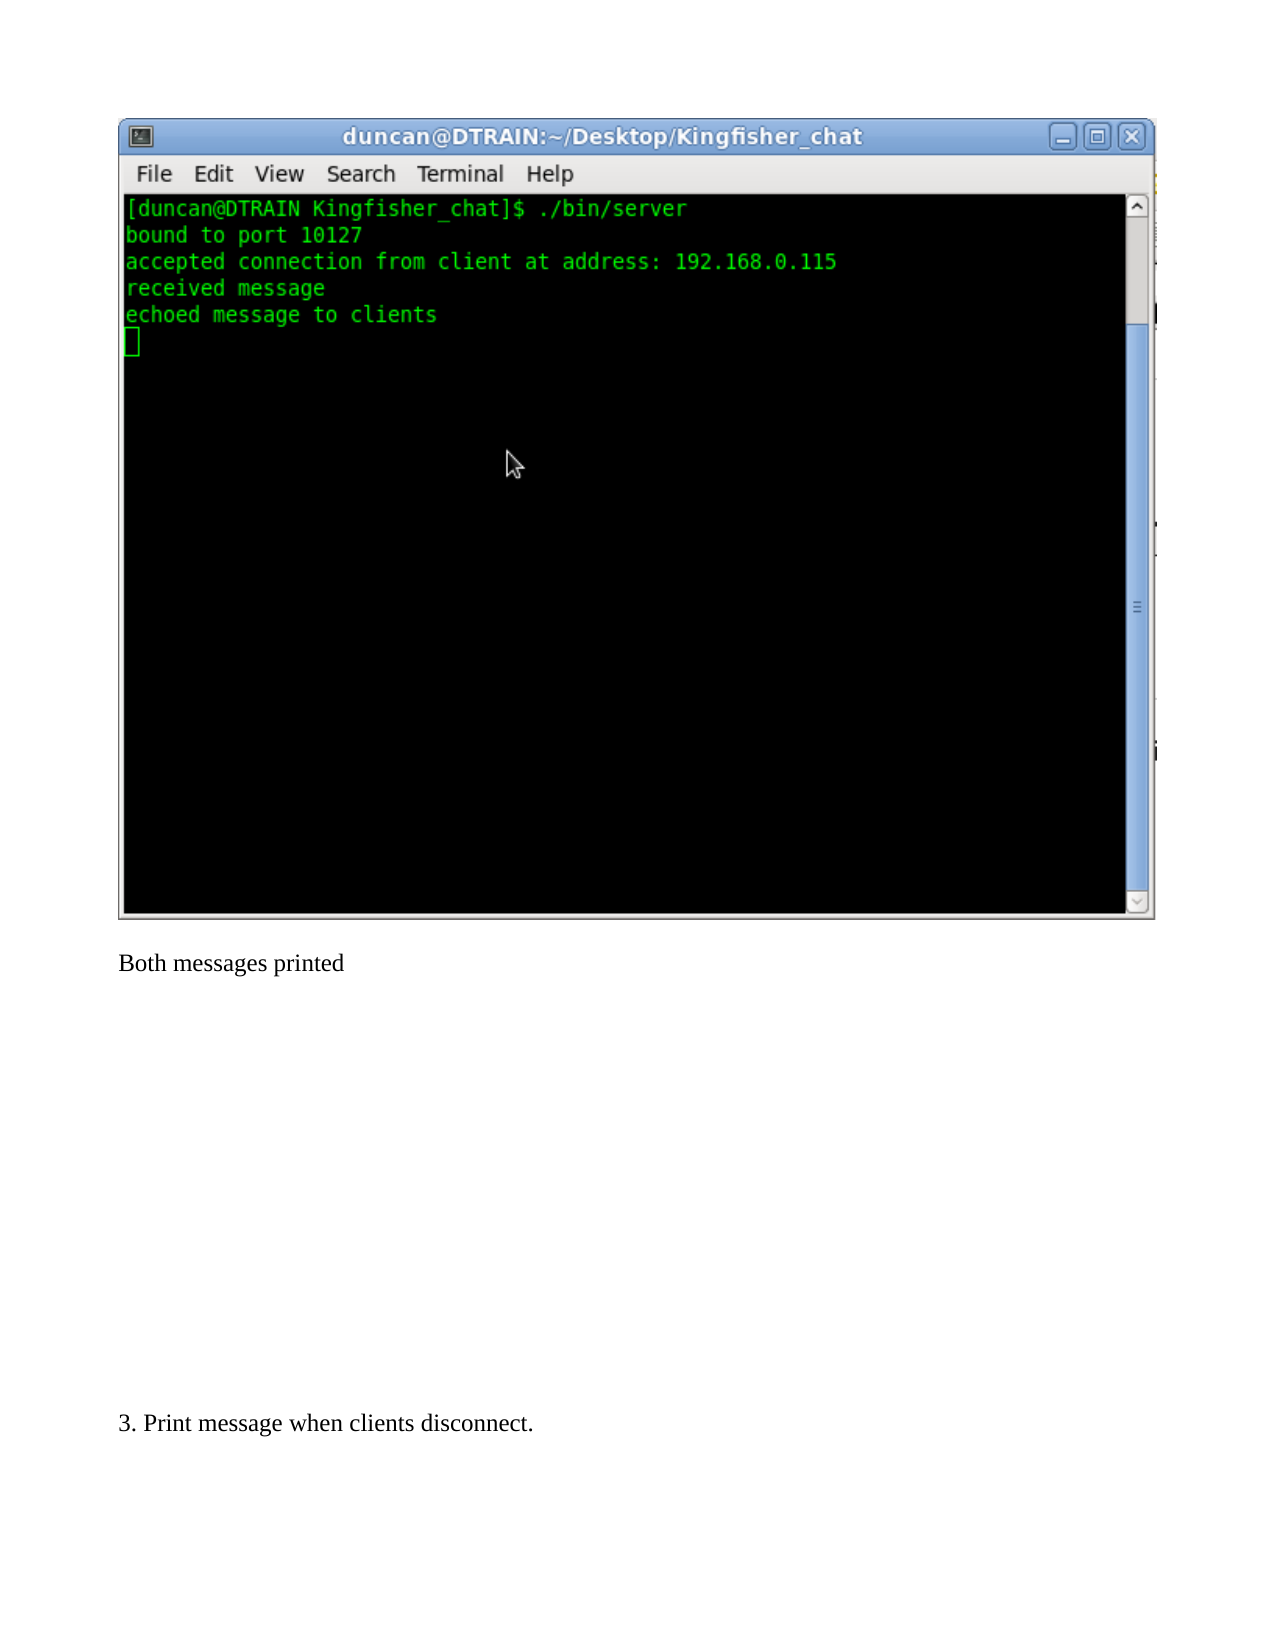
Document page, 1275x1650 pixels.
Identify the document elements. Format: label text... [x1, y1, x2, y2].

picture [118, 118, 1157, 920]
text 3. Print message when clients disconnect. [118, 1408, 1157, 1437]
text Both messages printed [118, 948, 1157, 977]
